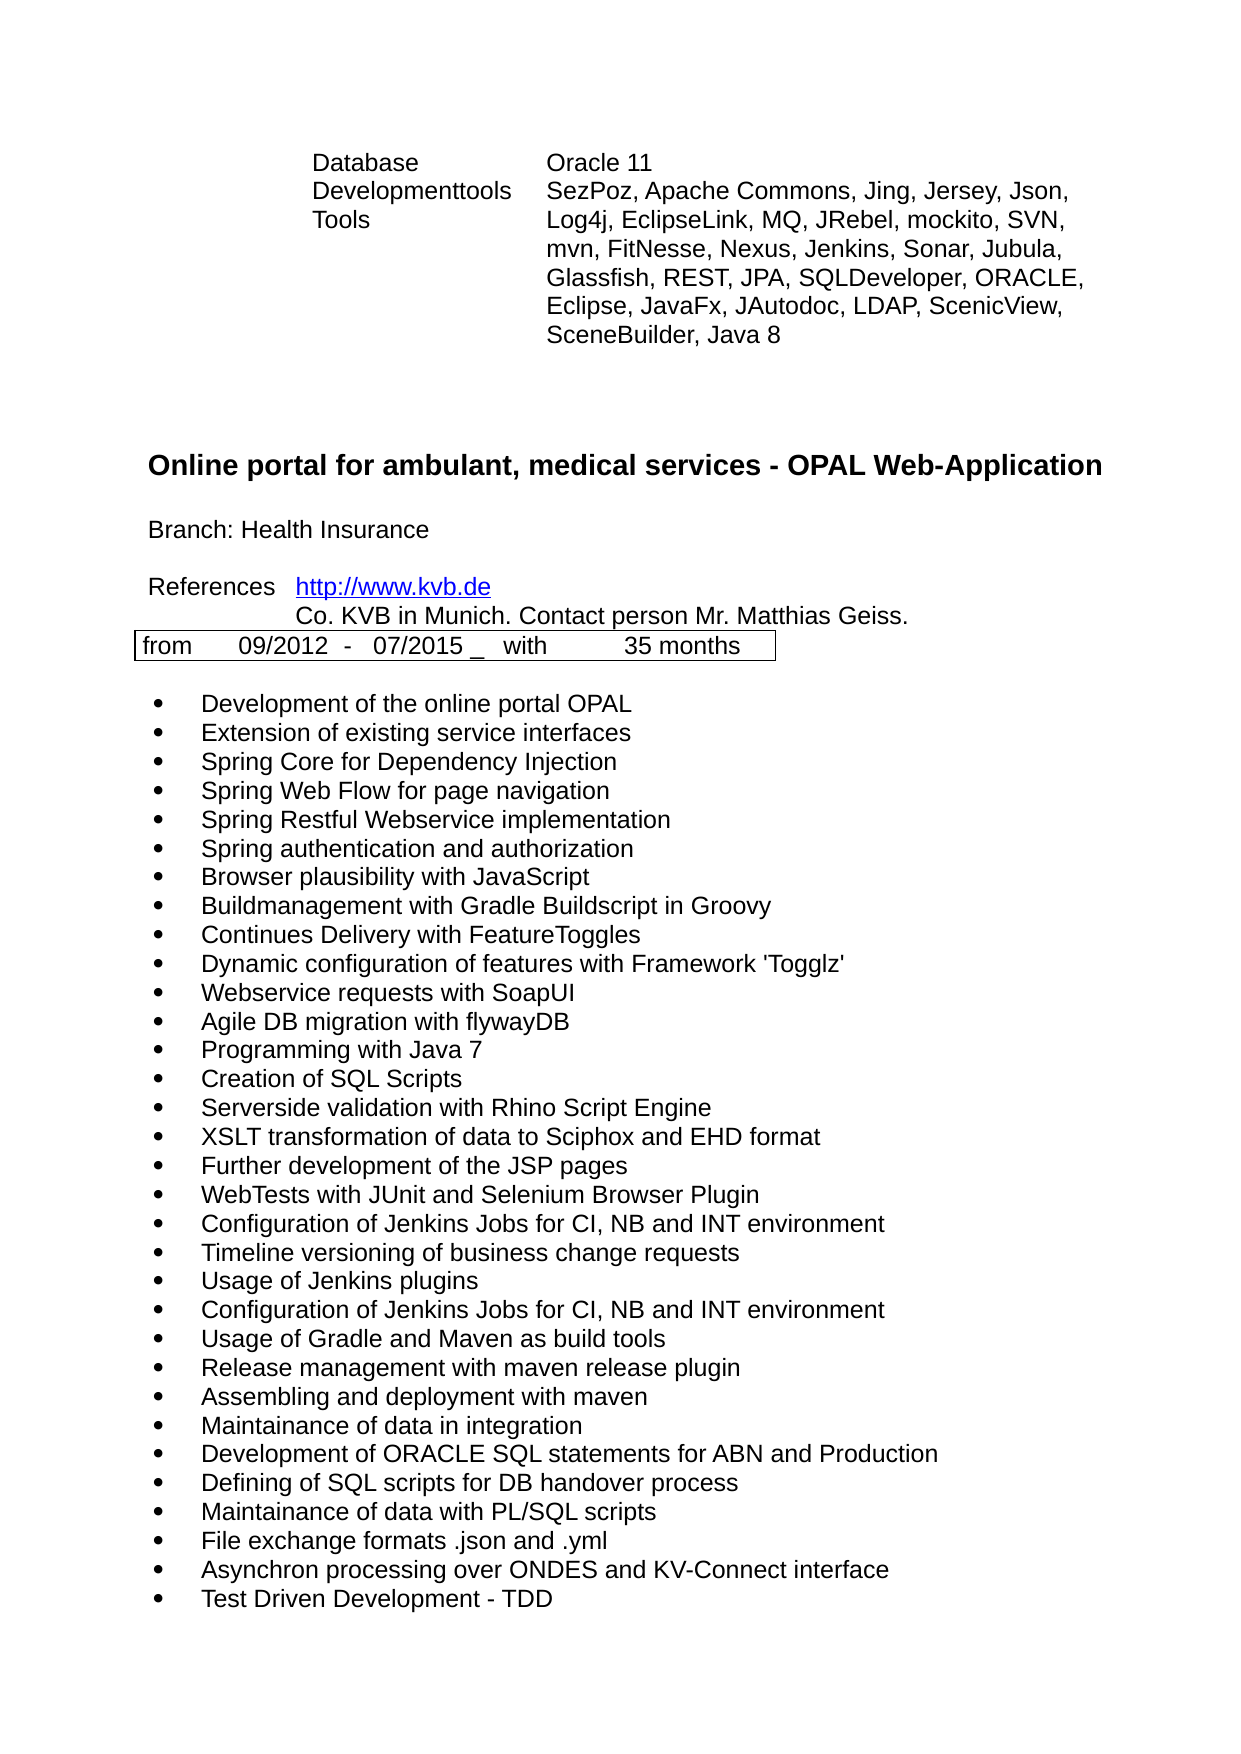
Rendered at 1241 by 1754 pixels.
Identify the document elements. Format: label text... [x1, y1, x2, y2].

list Spring Core for Dependency Injection [154, 747, 1104, 776]
list Spring Web Flow for page navigation [154, 776, 1104, 805]
list XSLT transformation of data to Sciphox and EHD format [154, 1122, 1104, 1151]
list Extension of existing service interfaces [154, 718, 1104, 747]
list Defining of SQL scripts for DB handover process [154, 1468, 1104, 1497]
text References http://www.kvb.de [148, 572, 1104, 601]
text Co. KVB in Munich. Contact person Mr. Matthias Geiss. [221, 601, 1104, 630]
table_header 07/2015 _ [366, 631, 496, 659]
list Buildmanagement with Gradle Buildscript in Groovy [154, 891, 1104, 920]
table_cell [145, 176, 309, 349]
text Branch: Health Insurance [148, 515, 1104, 543]
list Test Driven Development - TDD [154, 1584, 1104, 1613]
list Spring Restful Webservice implementation [154, 805, 1104, 833]
list Usage of Gradle and Maven as build tools [154, 1324, 1104, 1353]
list Configuration of Jenkins Jobs for CI, NB and INT environment [154, 1209, 1104, 1237]
table_header - [336, 631, 366, 659]
list File exchange formats .json and .yml [154, 1526, 1104, 1555]
list Programming with Java 7 [154, 1036, 1104, 1064]
table_header 09/2012 [231, 631, 336, 659]
list Assembling and deployment with maven [154, 1382, 1104, 1411]
list Development of the online portal OPAL [154, 689, 1104, 718]
table_header with [496, 631, 617, 659]
list Serverside validation with Rhino Script Engine [154, 1093, 1104, 1122]
list Spring authentication and authorization [154, 833, 1104, 862]
table_cell Oracle 11 [543, 148, 1089, 176]
table_cell Database [309, 148, 543, 176]
table_cell Developmenttools Tools [309, 176, 543, 349]
list Agile DB migration with flywayDB [154, 1007, 1104, 1036]
list Further development of the JSP pages [154, 1151, 1104, 1180]
list Configuration of Jenkins Jobs for CI, NB and INT environment [154, 1295, 1104, 1324]
list Webservice requests with SoapUI [154, 978, 1104, 1007]
table_cell [145, 148, 309, 176]
list Maintainance of data in integration [154, 1411, 1104, 1439]
list Timeline versioning of business change requests [154, 1237, 1104, 1266]
list Dynamic configuration of features with Framework 'Togglz' [154, 949, 1104, 978]
subtitle Online portal for ambulant, medical services - OPAL Web-Application [148, 448, 1104, 481]
table_cell SezPoz, Apache Commons, Jing, Jersey, Json, Log4j, EclipseLink, MQ, JRebel, mockito, SVN, mvn, FitNesse, Nexus, Jenkins, Sonar, Jubula, Glassfish, REST, JPA, SQLDeveloper, ORACLE, Eclipse, JavaFx, JAutodoc, LDAP, ScenicView, SceneBuilder, Java 8 [543, 176, 1089, 349]
list Continues Delivery with FeatureToggles [154, 920, 1104, 949]
list Maintainance of data with PL/SQL scripts [154, 1497, 1104, 1526]
list Asynchron processing over ONDES and KV-Connect interface [154, 1555, 1104, 1584]
list Usage of Jenkins plugins [154, 1266, 1104, 1295]
list Browser plausibility with JavaScript [154, 862, 1104, 891]
list Release management with maven release plugin [154, 1353, 1104, 1382]
list WebTests with JUnit and Selenium Browser Plugin [154, 1180, 1104, 1209]
table_header 35 months [617, 631, 775, 659]
table_header from [136, 631, 231, 659]
list Development of ORACLE SQL statements for ABN and Production [154, 1439, 1104, 1468]
list Creation of SQL Scripts [154, 1064, 1104, 1093]
